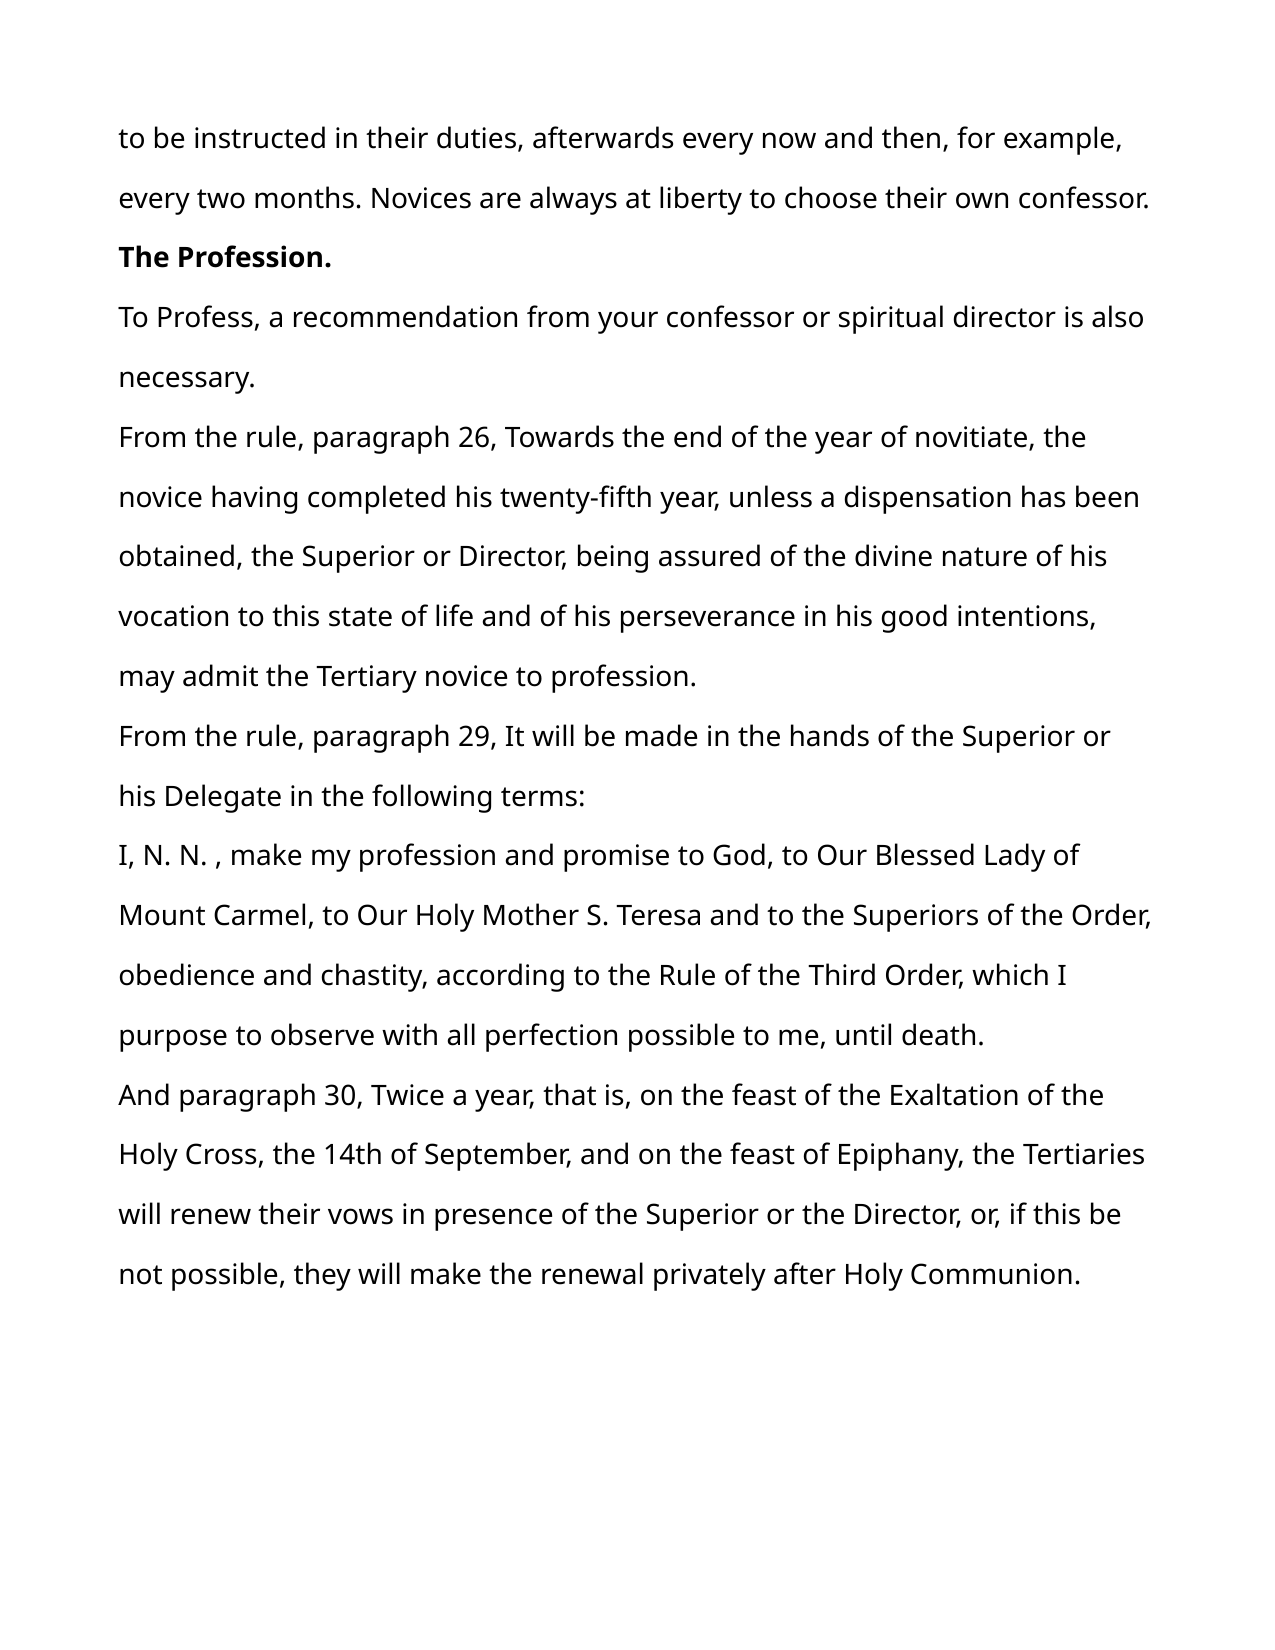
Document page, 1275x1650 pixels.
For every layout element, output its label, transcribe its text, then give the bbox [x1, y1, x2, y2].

text And paragraph 30, Twice a year, that is, on the feast of the Exaltation of the Holy Cross, the 14th of September, and on the feast of Epiphany, the Tertiaries will renew their vows in presence of the Superior or the Director, or, if this be not possible, they will make the renewal privately after Holy Communion. [118, 1075, 1157, 1292]
text From the rule, paragraph 26, Towards the end of the year of novitiate, the novice having completed his twenty-fifth year, unless a dispensation has been obtained, the Superior or Director, being assured of the divine nature of his vocation to this state of life and of his perseverance in his good intentions, may admit the Tertiary novice to profession. [118, 417, 1157, 694]
text The Profession. [118, 238, 1157, 276]
text I, N. N. , make my profession and promise to God, to Our Blessed Lady of Mount Carmel, to Our Holy Mother S. Teresa and to the Superiors of the Order, obedience and chastity, according to the Rule of the Third Order, which I purpose to observe with all perfection possible to me, until death. [118, 836, 1157, 1053]
text to be instructed in their duties, afterwards every now and then, for example, every two months. Novices are always at liberty to choose their own confessor. [118, 118, 1157, 216]
text To Profess, a recommendation from your confessor or spiritual director is also necessary. [118, 297, 1157, 396]
text From the rule, paragraph 29, It will be made in the hands of the Superior or his Delegate in the following terms: [118, 716, 1157, 814]
